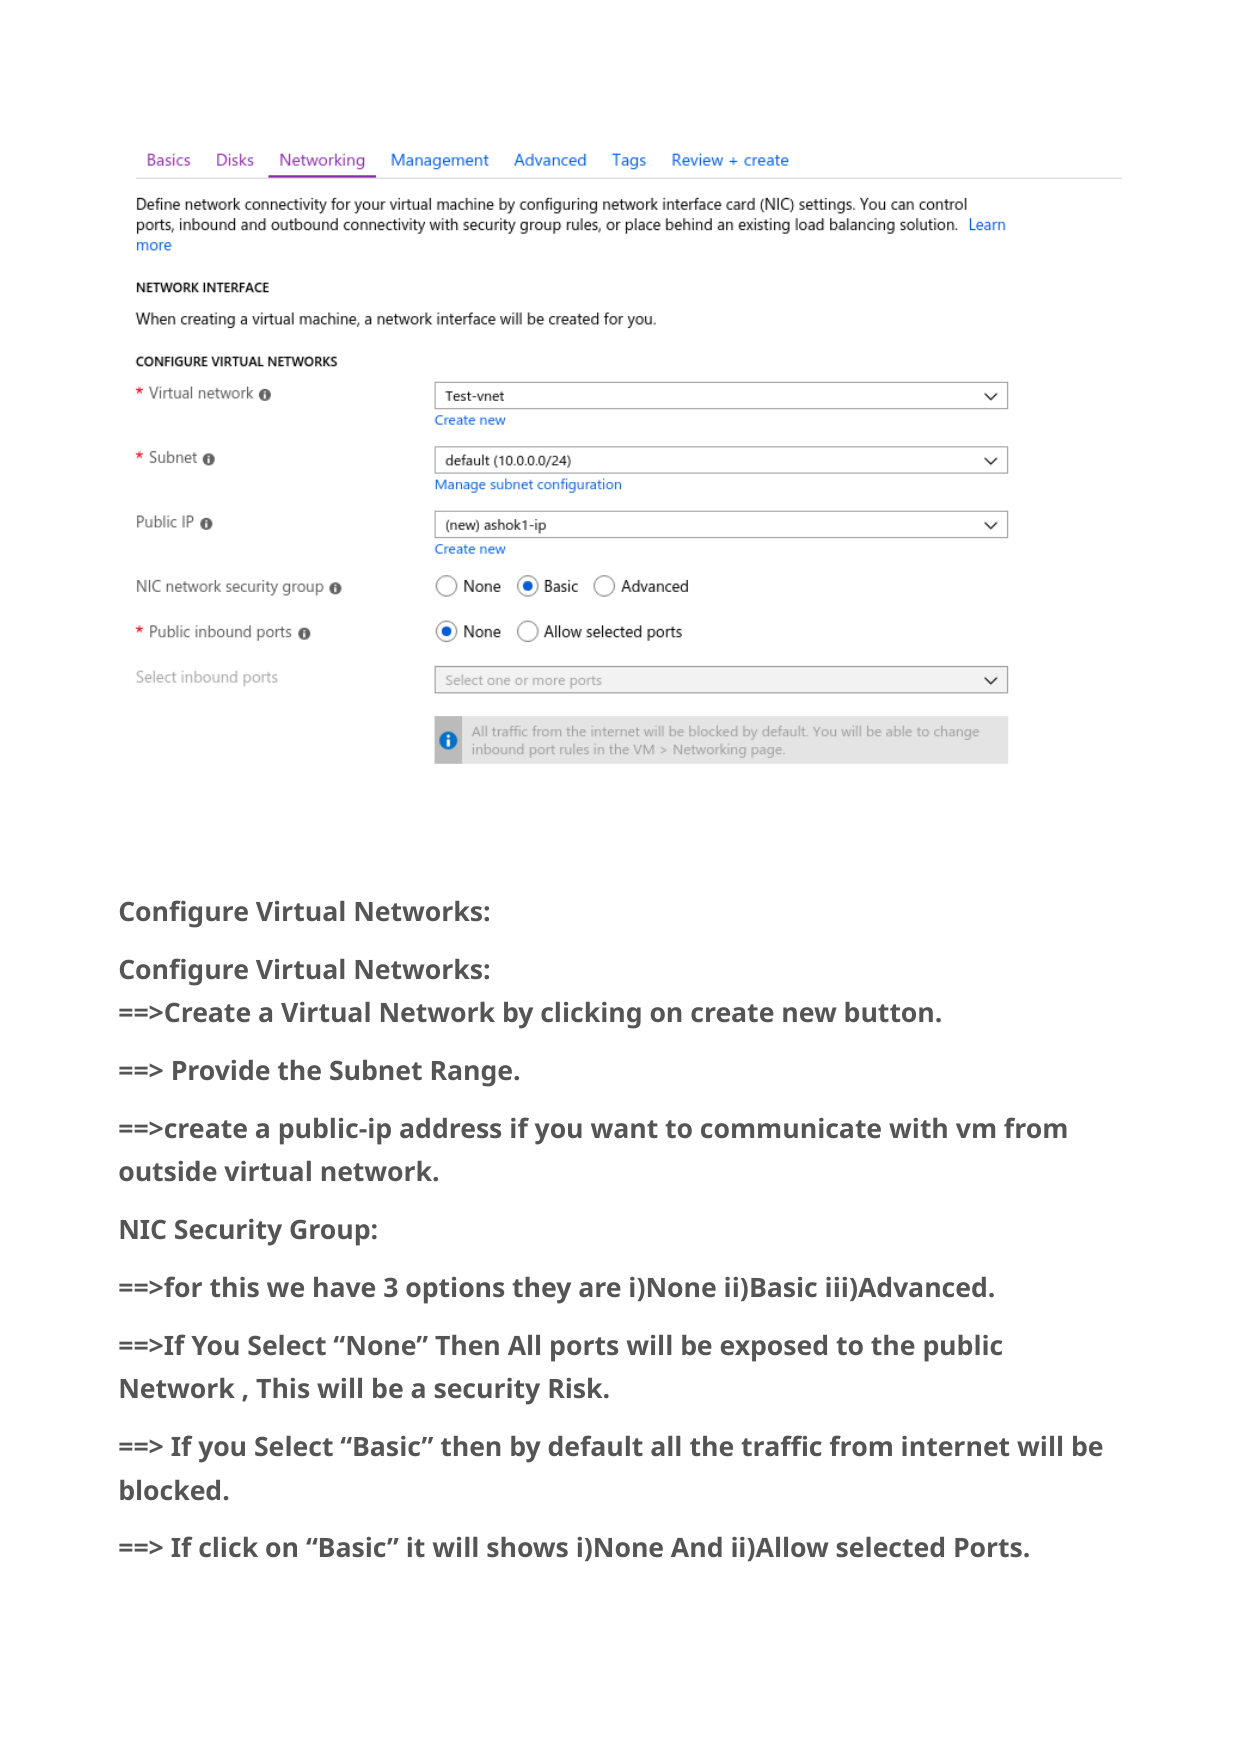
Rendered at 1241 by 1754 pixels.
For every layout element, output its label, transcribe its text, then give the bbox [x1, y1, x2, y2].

text NIC Security Group: [118, 1211, 1122, 1247]
text ==>If You Select “None” Then All ports will be exposed to the public Network , This will be a security Risk. [118, 1327, 1122, 1406]
text ==>create a public-ip address if you want to communicate with vm from outside virtual network. [118, 1110, 1122, 1189]
text ==> If you Select “Basic” then by default all the traffic from internet will be blocked. [118, 1428, 1122, 1508]
text ==> If click on “Basic” it will shows i)None And ii)Allow selected Ports. [118, 1529, 1122, 1566]
text ==> Provide the Subnet Range. [118, 1052, 1122, 1088]
text Configure Virtual Networks: [118, 893, 1122, 929]
picture [118, 118, 1123, 789]
text ==>for this we have 3 options they are i)None ii)Basic iii)Advanced. [118, 1269, 1122, 1305]
text Configure Virtual Networks: ==>Create a Virtual Network by clicking on create new button. [118, 951, 1122, 1030]
